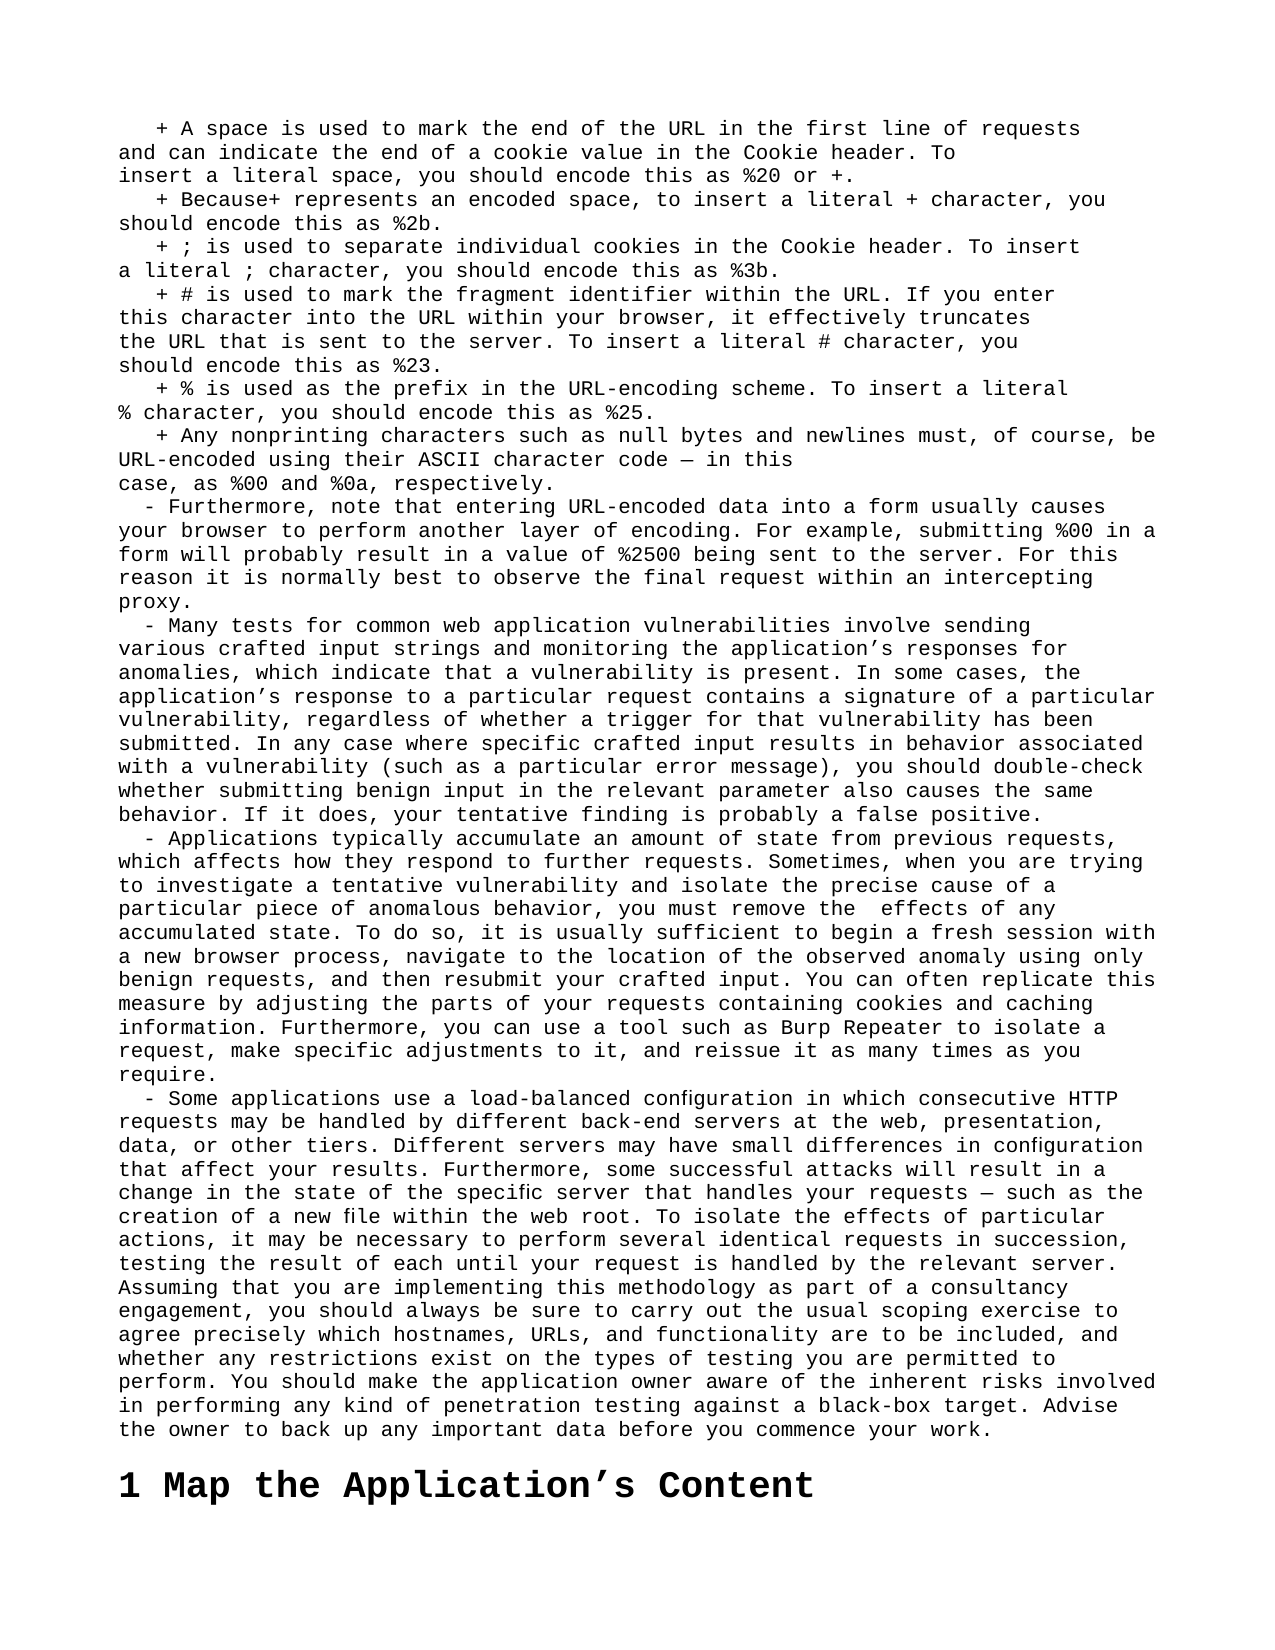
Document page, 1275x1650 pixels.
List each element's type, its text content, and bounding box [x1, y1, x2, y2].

text - Furthermore, note that entering URL-encoded data into a form usually causes your browser to perform another layer of encoding. For example, submitting %00 in a form will probably result in a value of %2500 being sent to the server. For this reason it is normally best to observe the final request within an intercepting proxy. [118, 496, 1157, 615]
text this character into the URL within your browser, it effectively truncates [118, 307, 1157, 331]
text case, as %00 and %0a, respectively. [118, 473, 1157, 496]
text % character, you should encode this as %25. [118, 402, 1157, 426]
text + % is used as the prefix in the URL-encoding scheme. To insert a literal [118, 378, 1157, 402]
text the URL that is sent to the server. To insert a literal # character, you [118, 331, 1157, 354]
text insert a literal space, you should encode this as %20 or +. [118, 165, 1157, 189]
text 1 Map the Application’s Content [118, 1466, 1157, 1508]
text + A space is used to mark the end of the URL in the first line of requests [118, 118, 1157, 142]
text + # is used to mark the fragment identifier within the URL. If you enter [118, 284, 1157, 307]
text a literal ; character, you should encode this as %3b. [118, 260, 1157, 284]
text + Because+ represents an encoded space, to insert a literal + character, you should encode this as %2b. [118, 189, 1157, 236]
text and can indicate the end of a cookie value in the Cookie header. To [118, 142, 1157, 165]
text which affects how they respond to further requests. Sometimes, when you are trying to investigate a tentative vulnerability and isolate the precise cause of a particular piece of anomalous behavior, you must remove the effects of any accumulated state. To do so, it is usually sufficient to begin a fresh session with a new browser process, navigate to the location of the observed anomaly using only benign requests, and then resubmit your crafted input. You can often replicate this measure by adjusting the parts of your requests containing cookies and caching information. Furthermore, you can use a tool such as Burp Repeater to isolate a request, make specific adjustments to it, and reissue it as many times as you require. [118, 851, 1157, 1088]
text should encode this as %23. [118, 354, 1157, 378]
text + ; is used to separate individual cookies in the Cookie header. To insert [118, 236, 1157, 260]
text various crafted input strings and monitoring the application’s responses for anomalies, which indicate that a vulnerability is present. In some cases, the application’s response to a particular request contains a signature of a particular vulnerability, regardless of whether a trigger for that vulnerability has been submitted. In any case where specific crafted input results in behavior associated with a vulnerability (such as a particular error message), you should double-check whether submitting benign input in the relevant parameter also causes the same behavior. If it does, your tentative finding is probably a false positive. [118, 638, 1157, 827]
text - Many tests for common web application vulnerabilities involve sending [118, 615, 1157, 638]
text + Any nonprinting characters such as null bytes and newlines must, of course, be URL-encoded using their ASCII character code — in this [118, 426, 1157, 473]
text - Some applications use a load-balanced conﬁguration in which consecutive HTTP requests may be handled by different back-end servers at the web, presentation, data, or other tiers. Different servers may have small differences in conﬁguration that affect your results. Furthermore, some successful attacks will result in a change in the state of the speciﬁc server that handles your requests — such as the creation of a new ﬁle within the web root. To isolate the effects of particular actions, it may be necessary to perform several identical requests in succession, testing the result of each until your request is handled by the relevant server. Assuming that you are implementing this methodology as part of a consultancy engagement, you should always be sure to carry out the usual scoping exercise to agree precisely which hostnames, URLs, and functionality are to be included, and whether any restrictions exist on the types of testing you are permitted to perform. You should make the application owner aware of the inherent risks involved in performing any kind of penetration testing against a black-box target. Advise the owner to back up any important data before you commence your work. [118, 1088, 1157, 1442]
text - Applications typically accumulate an amount of state from previous requests, [118, 827, 1157, 851]
